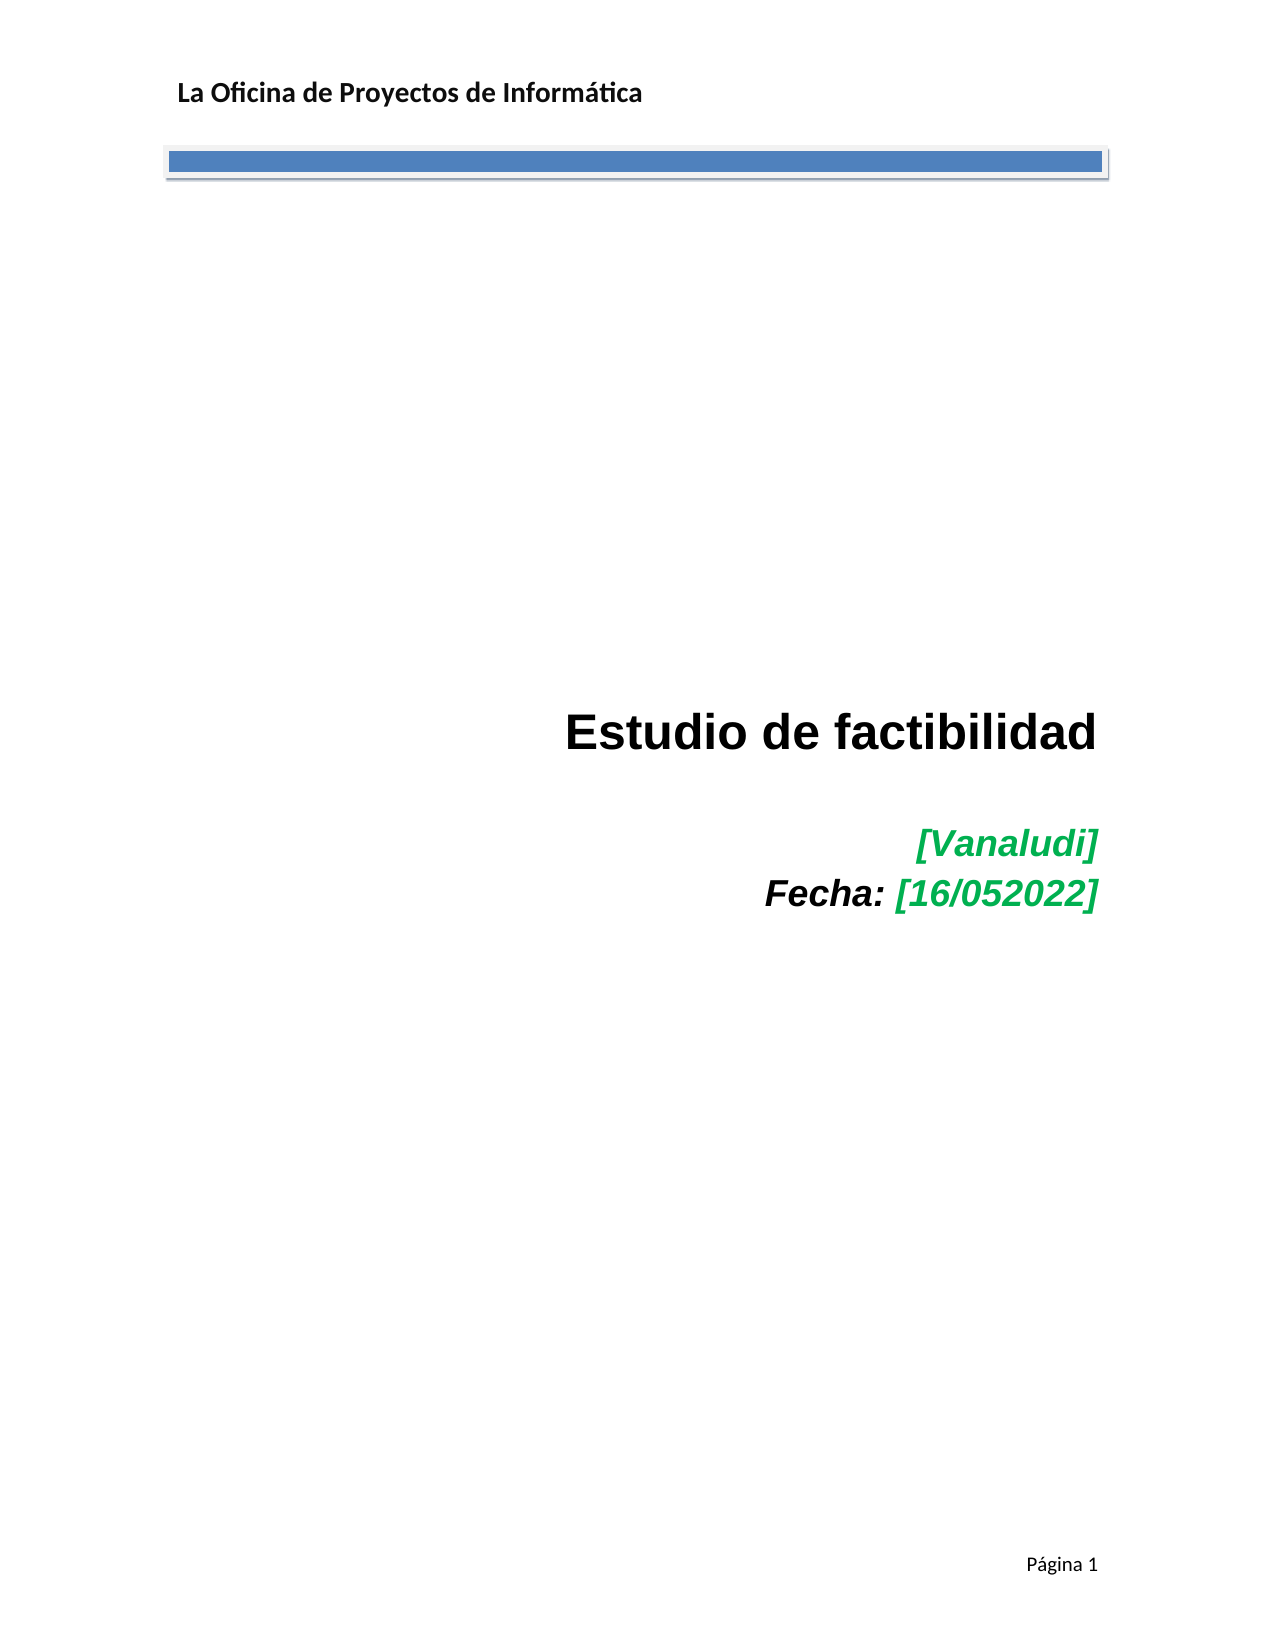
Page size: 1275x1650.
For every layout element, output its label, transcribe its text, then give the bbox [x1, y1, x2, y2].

text [Vanaludi] [177, 821, 1098, 864]
text Fecha: [16/052022] [177, 871, 1098, 914]
text Estudio de factibilidad [177, 703, 1098, 760]
